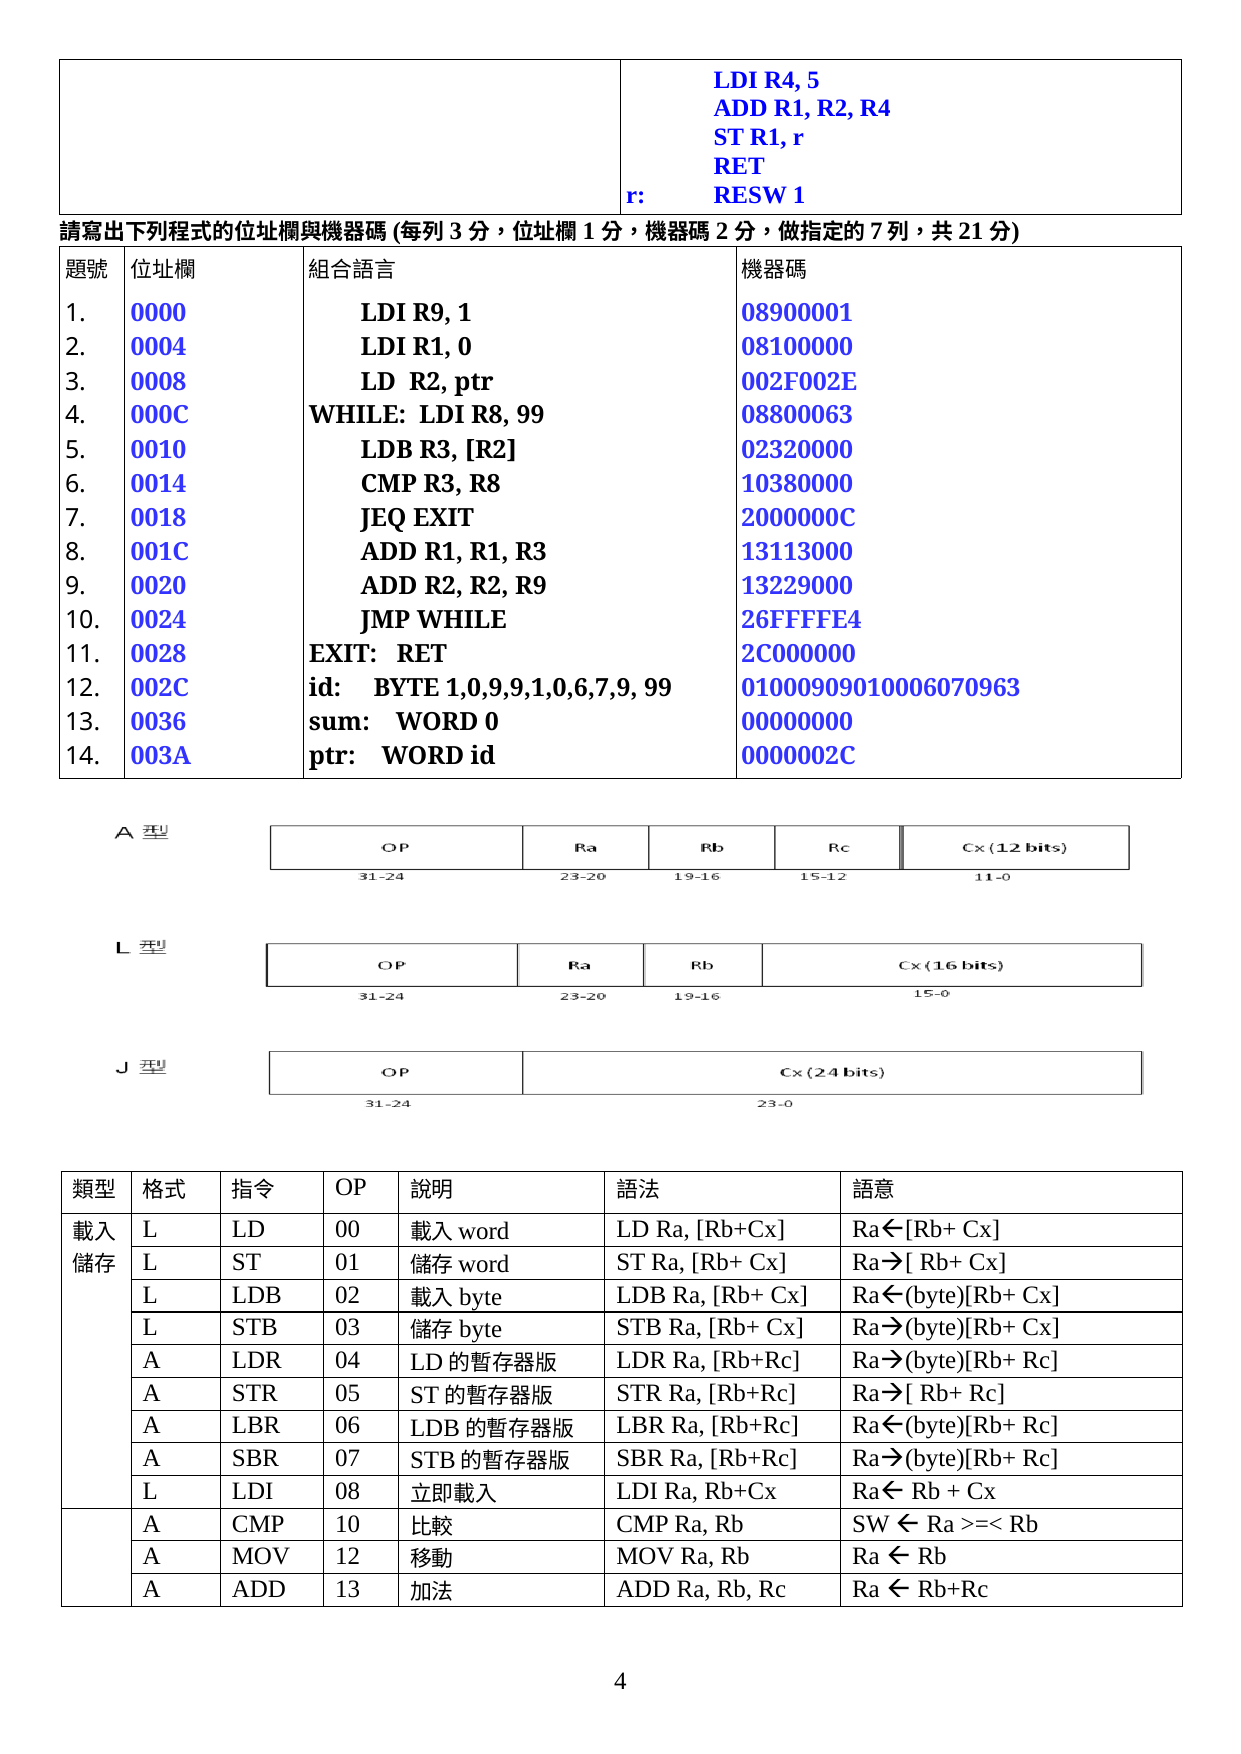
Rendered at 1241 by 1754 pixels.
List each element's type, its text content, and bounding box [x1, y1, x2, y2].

table_cell SBR Ra, [Rb+Rc] [605, 1443, 840, 1475]
table_cell STB [221, 1313, 323, 1344]
table_cell 儲存word [399, 1247, 604, 1279]
table_cell Ra Rb + Cx [841, 1476, 1182, 1508]
table_cell MOV [221, 1541, 323, 1573]
table_cell [60, 60, 620, 214]
table_cell L [132, 1247, 220, 1279]
table_cell LDB [221, 1280, 323, 1311]
table_cell 13 [324, 1574, 398, 1606]
table_cell [62, 1509, 131, 1606]
table_cell STB的暫存器版 [399, 1443, 604, 1475]
table_header 類型 [62, 1172, 131, 1213]
table_cell LDR [221, 1345, 323, 1377]
table_cell CMP Ra, Rb [605, 1509, 840, 1540]
table_cell 08900001 08100000 002F002E 08800063 02320000 10380000 2000000C 13113000 13229000 26FFFFE4 2C000000 01000909010006070963 00000000 0000002C [737, 289, 1181, 778]
table_cell CMP [221, 1509, 323, 1540]
table_cell A [132, 1378, 220, 1409]
table_cell Ra(byte)[Rb+ Rc] [841, 1443, 1182, 1475]
table_cell 加法 [399, 1574, 604, 1606]
table_cell A [132, 1443, 220, 1475]
table_cell L [132, 1280, 220, 1311]
table_cell ST的暫存器版 [399, 1378, 604, 1409]
table_cell 05 [324, 1378, 398, 1409]
table_cell ADD [221, 1574, 323, 1606]
table_cell A [132, 1541, 220, 1573]
table_cell 載入儲存 [62, 1214, 131, 1508]
table_cell Ra  Rb [841, 1541, 1182, 1573]
table_cell STR [221, 1378, 323, 1409]
table_cell 載入word [399, 1214, 604, 1246]
table_cell 06 [324, 1411, 398, 1442]
table_header 說明 [399, 1172, 604, 1213]
table_cell LDR Ra, [Rb+Rc] [605, 1345, 840, 1377]
table_header 組合語言 [304, 247, 736, 289]
table_cell L [132, 1313, 220, 1344]
table_header 機器碼 [737, 247, 1181, 289]
table_cell LBR Ra, [Rb+Rc] [605, 1411, 840, 1442]
table_cell MOV Ra, Rb [605, 1541, 840, 1573]
table_cell A [132, 1574, 220, 1606]
table_cell Ra(byte)[Rb+ Cx] [841, 1313, 1182, 1344]
table_header OP [324, 1172, 398, 1213]
table_cell STB Ra, [Rb+ Cx] [605, 1313, 840, 1344]
table_cell LDI Ra, Rb+Cx [605, 1476, 840, 1508]
table_cell LDI R9, 1 LDI R1, 0 LD R2, ptr WHILE: LDI R8, 99 LDB R3, [R2] CMP R3, R8 JEQ EXIT ADD R1, R1, R3 ADD R2, R2, R9 JMP WHILE EXIT: RET id: BYTE 1,0,9,9,1,0,6,7,9, 99 sum: WORD 0 ptr: WORD id [304, 289, 736, 778]
table_cell ST Ra, [Rb+ Cx] [605, 1247, 840, 1279]
table_cell LD Ra, [Rb+Cx] [605, 1214, 840, 1246]
table_cell LD的暫存器版 [399, 1345, 604, 1377]
table_cell Ra[Rb+ Cx] [841, 1214, 1182, 1246]
table_cell 0000 0004 0008 000C 0010 0014 0018 001C 0020 0024 0028 002C 0036 003A [125, 289, 303, 778]
table_cell ADD Ra, Rb, Rc [605, 1574, 840, 1606]
table_cell 02 [324, 1280, 398, 1311]
table_header 題號 [60, 247, 124, 289]
table_header 指令 [221, 1172, 323, 1213]
text 請寫出下列程式的位址欄與機器碼 (每列 3 分，位址欄 1 分，機器碼 2 分，做指定的7列，共 21 分) [59, 215, 1181, 246]
table_cell SW  Ra >=< Rb [841, 1509, 1182, 1540]
table_cell 00 [324, 1214, 398, 1246]
table_cell 10 [324, 1509, 398, 1540]
table_cell 立即載入 [399, 1476, 604, 1508]
table_cell 12 [324, 1541, 398, 1573]
table_cell Ra(byte)[Rb+ Rc] [841, 1411, 1182, 1442]
table_cell LBR [221, 1411, 323, 1442]
table_cell 比較 [399, 1509, 604, 1540]
table_cell Ra  Rb+Rc [841, 1574, 1182, 1606]
table_cell Ra(byte)[Rb+ Rc] [841, 1345, 1182, 1377]
table_cell 01 [324, 1247, 398, 1279]
table_cell LDB Ra, [Rb+ Cx] [605, 1280, 840, 1311]
table_cell 08 [324, 1476, 398, 1508]
table_header 語意 [841, 1172, 1182, 1213]
table_cell Ra(byte)[Rb+ Cx] [841, 1280, 1182, 1311]
table_cell 04 [324, 1345, 398, 1377]
table_cell LD [221, 1214, 323, 1246]
table_cell L [132, 1214, 220, 1246]
table_header 語法 [605, 1172, 840, 1213]
table_cell 1. 2. 3. 4. 5. 6. 7. 8. 9. 10. 11. 12. 13. 14. [60, 289, 124, 778]
table_cell 03 [324, 1313, 398, 1344]
table_cell 移動 [399, 1541, 604, 1573]
table_cell STR Ra, [Rb+Rc] [605, 1378, 840, 1409]
table_cell LDI R4, 5 ADD R1, R2, R4 ST R1, r RET r: RESW 1 [621, 60, 1181, 214]
table_cell Ra[ Rb+ Cx] [841, 1247, 1182, 1279]
table_cell 載入 byte [399, 1280, 604, 1311]
table_cell 07 [324, 1443, 398, 1475]
table_header 格式 [132, 1172, 220, 1213]
table_header 位址欄 [125, 247, 303, 289]
table_cell SBR [221, 1443, 323, 1475]
table_cell LDI [221, 1476, 323, 1508]
table_cell L [132, 1476, 220, 1508]
picture [114, 820, 1144, 1116]
table_cell LDB的暫存器版 [399, 1411, 604, 1442]
table_cell A [132, 1411, 220, 1442]
table_cell Ra[ Rb+ Rc] [841, 1378, 1182, 1409]
table_cell A [132, 1345, 220, 1377]
table_cell ST [221, 1247, 323, 1279]
table_cell A [132, 1509, 220, 1540]
table_cell 儲存 byte [399, 1313, 604, 1344]
